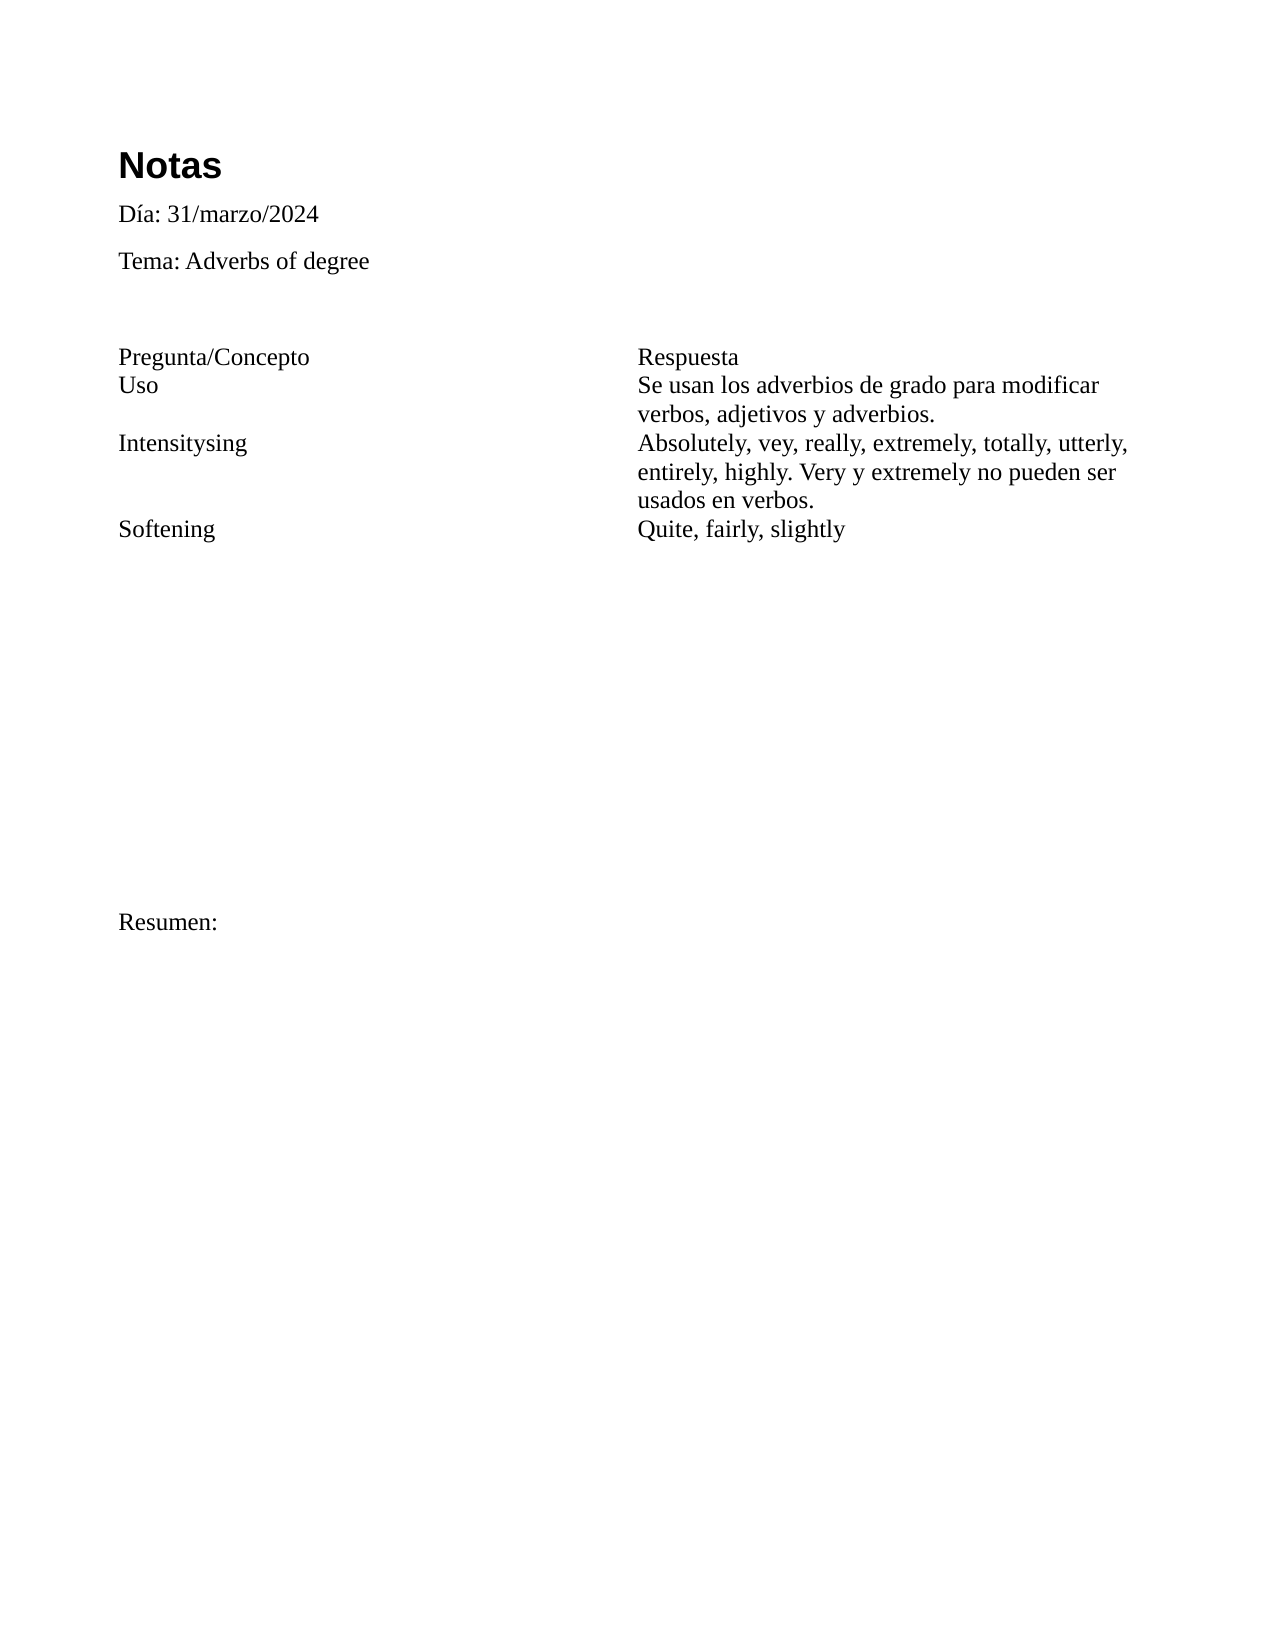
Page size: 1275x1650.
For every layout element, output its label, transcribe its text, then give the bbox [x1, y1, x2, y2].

table_cell [118, 687, 637, 715]
table_cell [118, 658, 637, 687]
text Día: 31/marzo/2024 [118, 199, 1157, 227]
table_cell [118, 543, 637, 572]
table_cell [118, 773, 637, 802]
table_cell Se usan los adverbios de grado para modificar verbos, adjetivos y adverbios. [638, 370, 1157, 428]
table_cell [638, 658, 1157, 687]
table_cell [638, 600, 1157, 629]
table_cell [118, 715, 637, 744]
text Tema: Adverbs of degree [118, 246, 1157, 275]
table_cell [638, 687, 1157, 715]
table_cell [118, 600, 637, 629]
table_cell Intensitysing [118, 428, 637, 514]
table_cell [638, 715, 1157, 744]
table_header Pregunta/Concepto [118, 342, 637, 370]
table_cell [638, 543, 1157, 572]
table_cell [118, 744, 637, 773]
table_cell [638, 744, 1157, 773]
table_cell [638, 572, 1157, 600]
table_cell [638, 629, 1157, 658]
table_cell Uso [118, 370, 637, 428]
table_cell Absolutely, vey, really, extremely, totally, utterly, entirely, highly. Very y extremely no pueden ser usados en verbos. [638, 428, 1157, 514]
table_cell [118, 572, 637, 600]
table_cell [118, 830, 637, 859]
text Resumen: [118, 907, 1157, 935]
table_cell [638, 773, 1157, 802]
table_cell Softening [118, 514, 637, 543]
table_cell [118, 629, 637, 658]
table_cell [638, 830, 1157, 859]
table_cell [118, 802, 637, 830]
table_cell Quite, fairly, slightly [638, 514, 1157, 543]
subtitle Notas [118, 143, 1157, 186]
table_cell [638, 802, 1157, 830]
table_header Respuesta [638, 342, 1157, 370]
